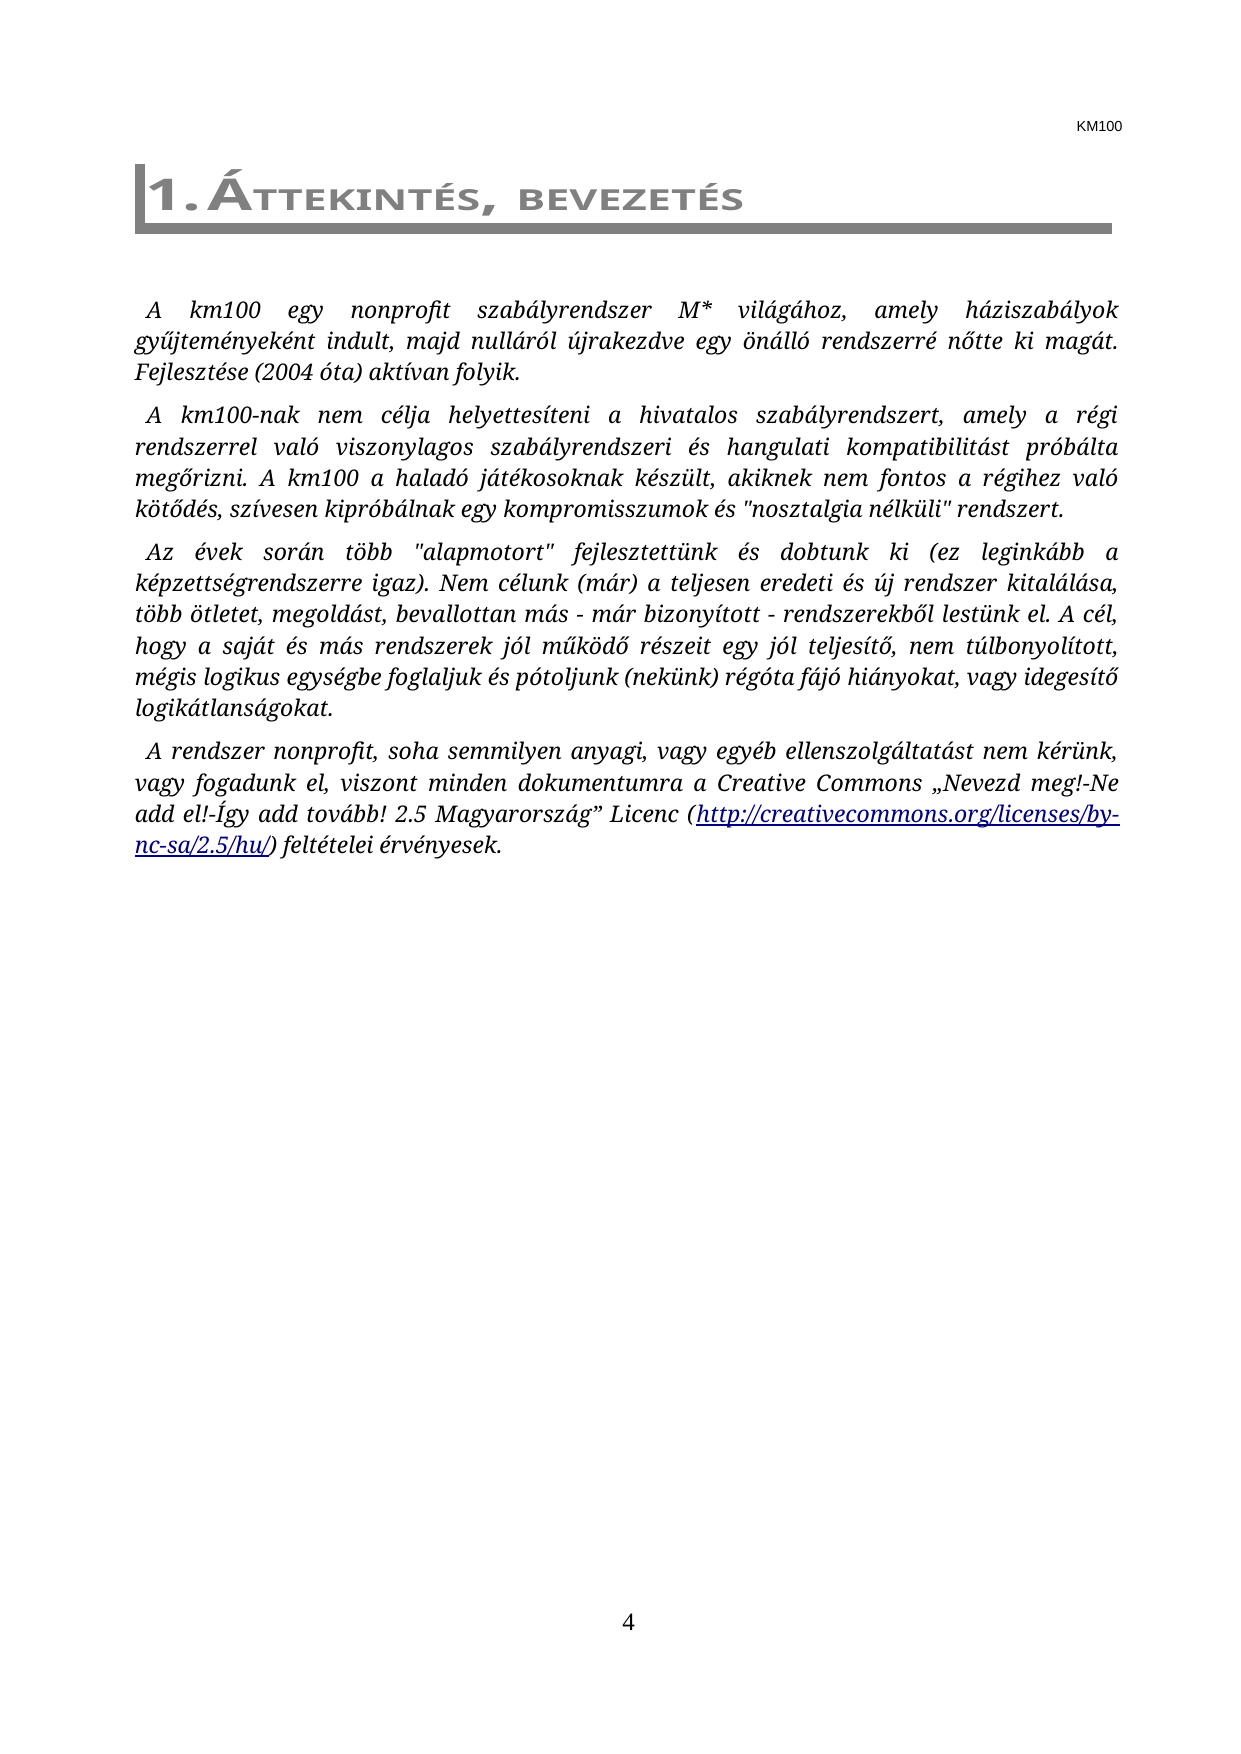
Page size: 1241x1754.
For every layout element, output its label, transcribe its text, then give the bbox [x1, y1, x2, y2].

text A km100-nak nem célja helyettesíteni a hivatalos szabályrendszert, amely a régi rendszerrel való viszonylagos szabályrendszeri és hangulati kompatibilitást próbálta megőrizni. A km100 a haladó játékosoknak készült, akiknek nem fontos a régihez való kötődés, szívesen kipróbálnak egy kompromisszumok és "nosztalgia nélküli" rendszert. [134, 399, 1122, 524]
text A km100 egy nonprofit szabályrendszer M* világához, amely háziszabályok gyűjteményeként indult, majd nulláról újrakezdve egy önálló rendszerré nőtte ki magát. Fejlesztése (2004 óta) aktívan folyik. [134, 294, 1122, 387]
subtitle Áttekintés, bevezetés [145, 164, 1122, 223]
text Az évek során több "alapmotort" fejlesztettünk és dobtunk ki (ez leginkább a képzettségrendszerre igaz). Nem célunk (már) a teljesen eredeti és új rendszer kitalálása, több ötletet, megoldást, bevallottan más - már bizonyított - rendszerekből lestünk el. A cél, hogy a saját és más rendszerek jól működő részeit egy jól teljesítő, nem túlbonyolított, mégis logikus egységbe foglaljuk és pótoljunk (nekünk) régóta fájó hiányokat, vagy idegesítő logikátlanságokat. [134, 536, 1122, 723]
text A rendszer nonprofit, soha semmilyen anyagi, vagy egyéb ellenszolgáltatást nem kérünk, vagy fogadunk el, viszont minden dokumentumra a Creative Commons „Nevezd meg!-Ne add el!-Így add tovább! 2.5 Magyarország” Licenc (http://creativecommons.org/licenses/by-nc-sa/2.5/hu/) feltételei érvényesek. [134, 735, 1122, 860]
